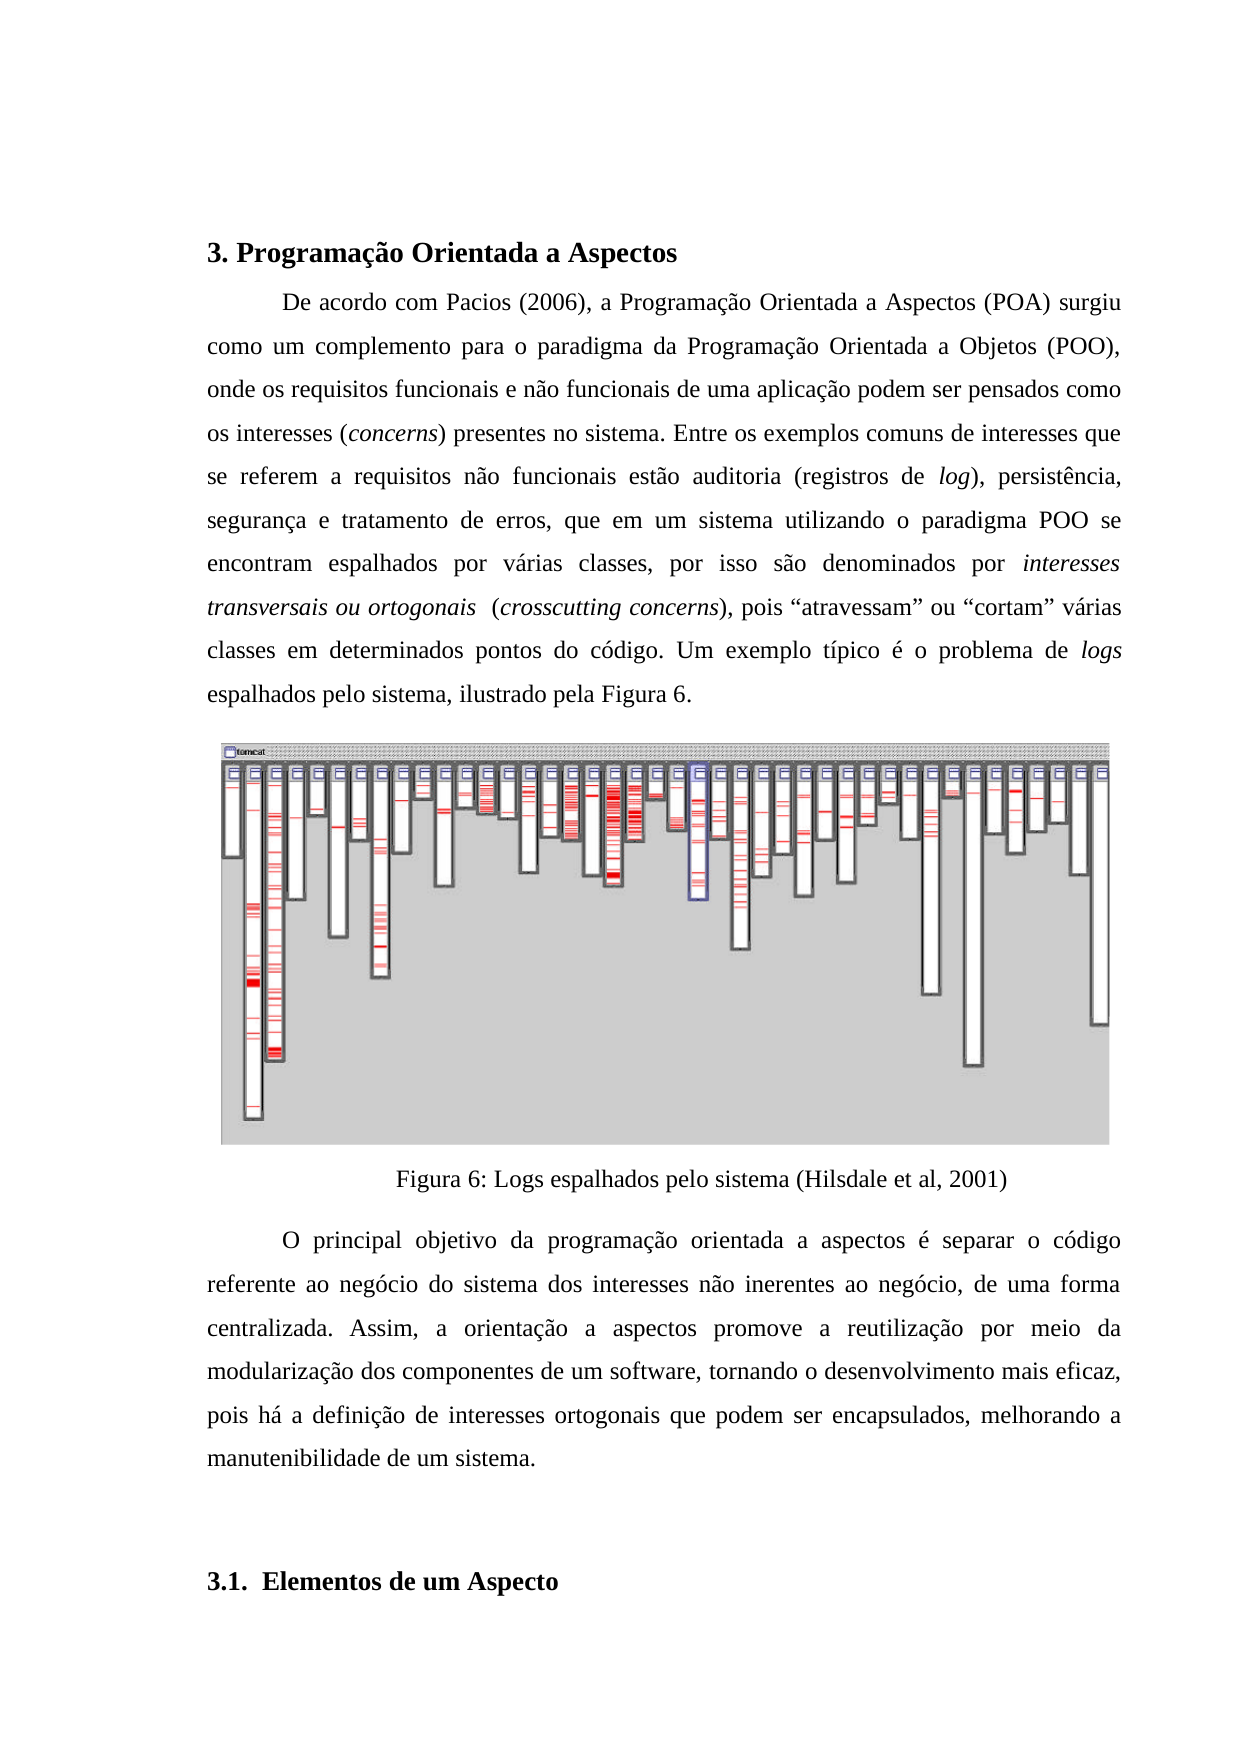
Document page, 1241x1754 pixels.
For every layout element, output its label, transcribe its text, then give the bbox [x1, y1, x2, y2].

text O principal objetivo da programação orientada a aspectos é separar o código referente ao negócio do sistema dos interesses não inerentes ao negócio, de uma forma centralizada. Assim, a orientação a aspectos promove a reutilização por meio da modularização dos componentes de um software, tornando o desenvolvimento mais eficaz, pois há a definição de interesses ortogonais que podem ser encapsulados, melhorando a manutenibilidade de um sistema. [207, 1225, 1122, 1472]
picture [219, 741, 1110, 1148]
text Figura 6: Logs espalhados pelo sistema (Hilsdale et al, 2001) [207, 740, 1122, 1193]
text De acordo com Pacios (2006), a Programação Orientada a Aspectos (POA) surgiu como um complemento para o paradigma da Programação Orientada a Objetos (POO), onde os requisitos funcionais e não funcionais de uma aplicação podem ser pensados como os interesses (concerns) presentes no sistema. Entre os exemplos comuns de interesses que se referem a requisitos não funcionais estão auditoria (registros de log), persistência, segurança e tratamento de erros, que em um sistema utilizando o paradigma POO se encontram espalhados por várias classes, por isso são denominados por interesses transversais ou ortogonais (crosscutting concerns), pois “atravessam” ou “cortam” várias classes em determinados pontos do código. Um exemplo típico é o problema de logs espalhados pelo sistema, ilustrado pela Figura 6. [207, 287, 1122, 708]
text 3.1. Elementos de um Aspecto [207, 1566, 1122, 1597]
text 3. Programação Orientada a Aspectos [207, 236, 1122, 269]
